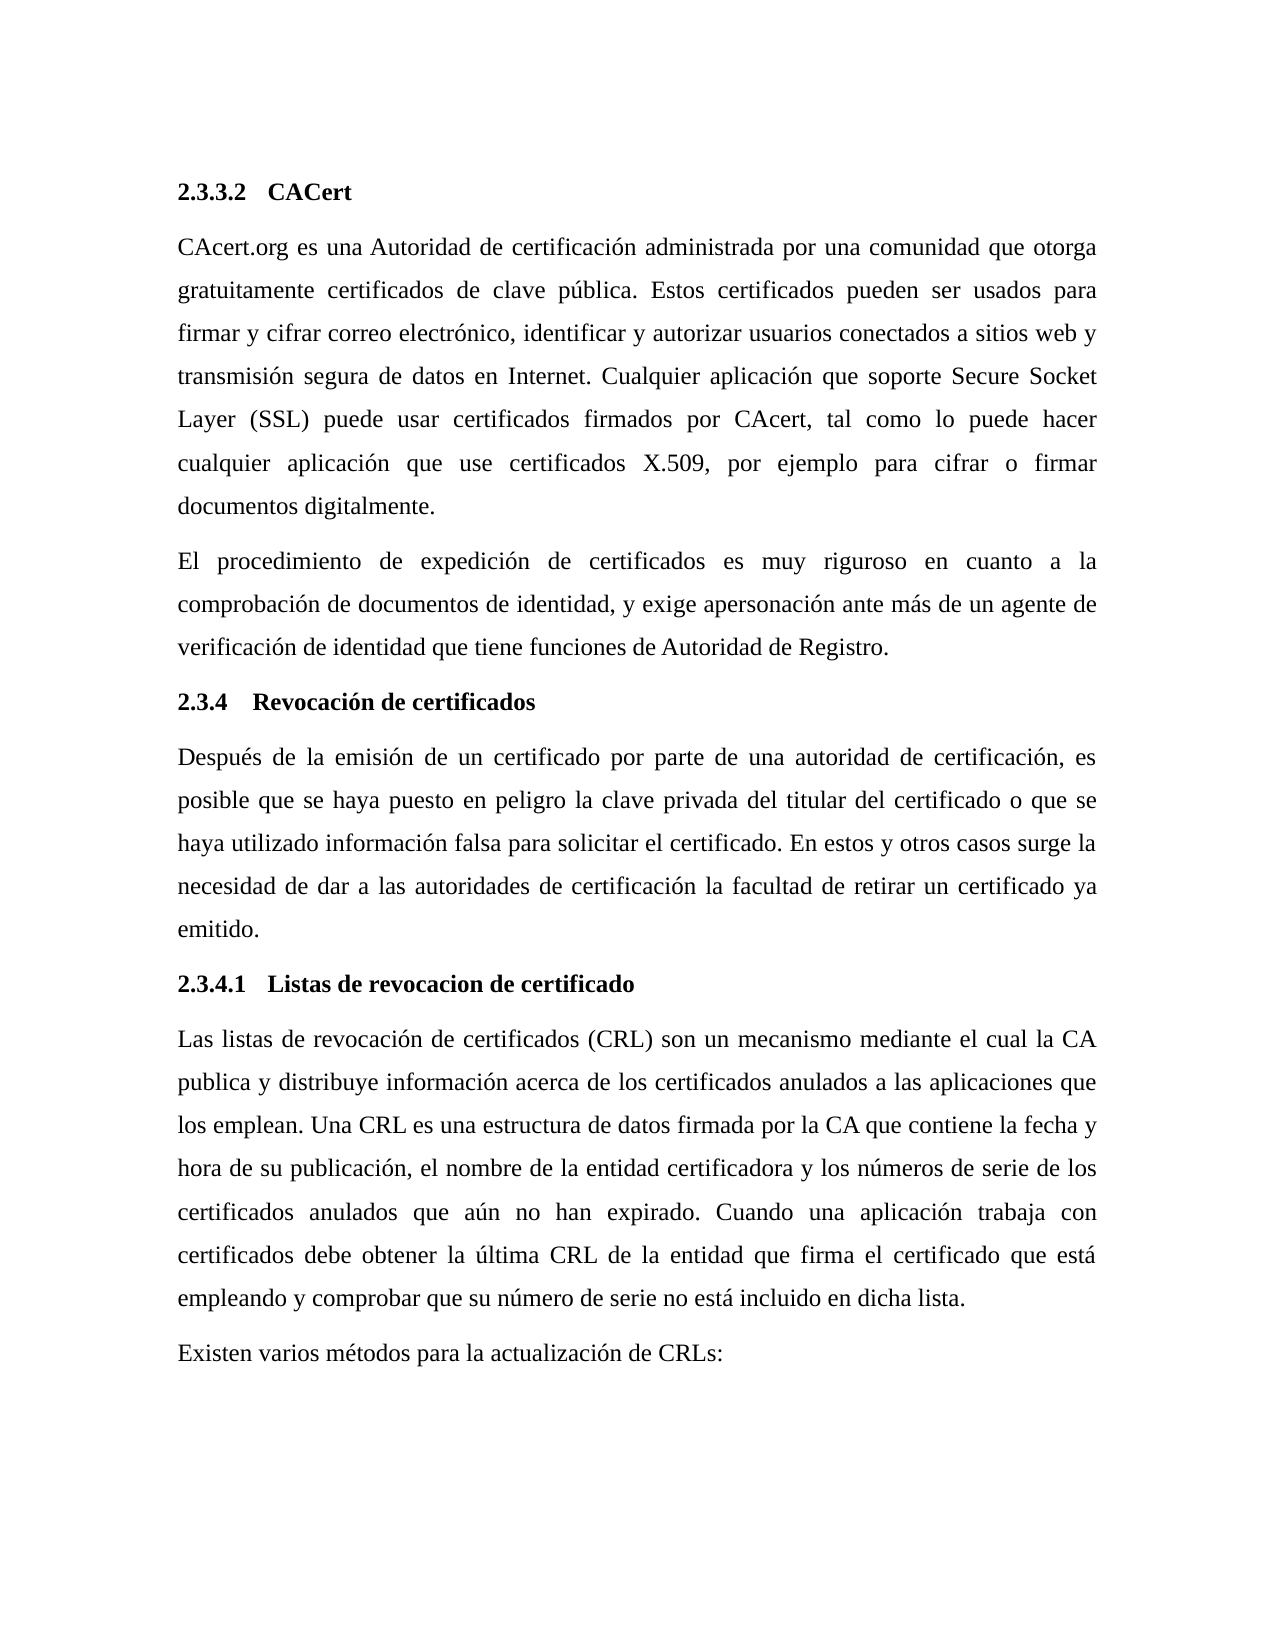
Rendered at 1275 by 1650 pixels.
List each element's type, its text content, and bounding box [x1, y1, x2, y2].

text CAcert.org es una Autoridad de certificación administrada por una comunidad que otorga gratuitamente certificados de clave pública. Estos certificados pueden ser usados para firmar y cifrar correo electrónico, identificar y autorizar usuarios conectados a sitios web y transmisión segura de datos en Internet. Cualquier aplicación que soporte Secure Socket Layer (SSL) puede usar certificados firmados por CAcert, tal como lo puede hacer cualquier aplicación que use certificados X.509, por ejemplo para cifrar o firmar documentos digitalmente. [177, 232, 1098, 519]
text Las listas de revocación de certificados (CRL) son un mecanismo mediante el cual la CA publica y distribuye información acerca de los certificados anulados a las aplicaciones que los emplean. Una CRL es una estructura de datos firmada por la CA que contiene la fecha y hora de su publicación, el nombre de la entidad certificadora y los números de serie de los certificados anulados que aún no han expirado. Cuando una aplicación trabaja con certificados debe obtener la última CRL de la entidad que firma el certificado que está empleando y comprobar que su número de serie no está incluido en dicha lista. [177, 1024, 1098, 1312]
subtitle Revocación de certificados [177, 687, 1098, 716]
text El procedimiento de expedición de certificados es muy riguroso en cuanto a la comprobación de documentos de identidad, y exige apersonación ante más de un agente de verificación de identidad que tiene funciones de Autoridad de Registro. [177, 546, 1098, 661]
subtitle Listas de revocacion de certificado [177, 969, 1098, 998]
text Después de la emisión de un certificado por parte de una autoridad de certificación, es posible que se haya puesto en peligro la clave privada del titular del certificado o que se haya utilizado información falsa para solicitar el certificado. En estos y otros casos surge la necesidad de dar a las autoridades de certificación la facultad de retirar un certificado ya emitido. [177, 742, 1098, 943]
subtitle CACert [177, 177, 1098, 206]
text Existen varios métodos para la actualización de CRLs: [177, 1338, 1098, 1366]
